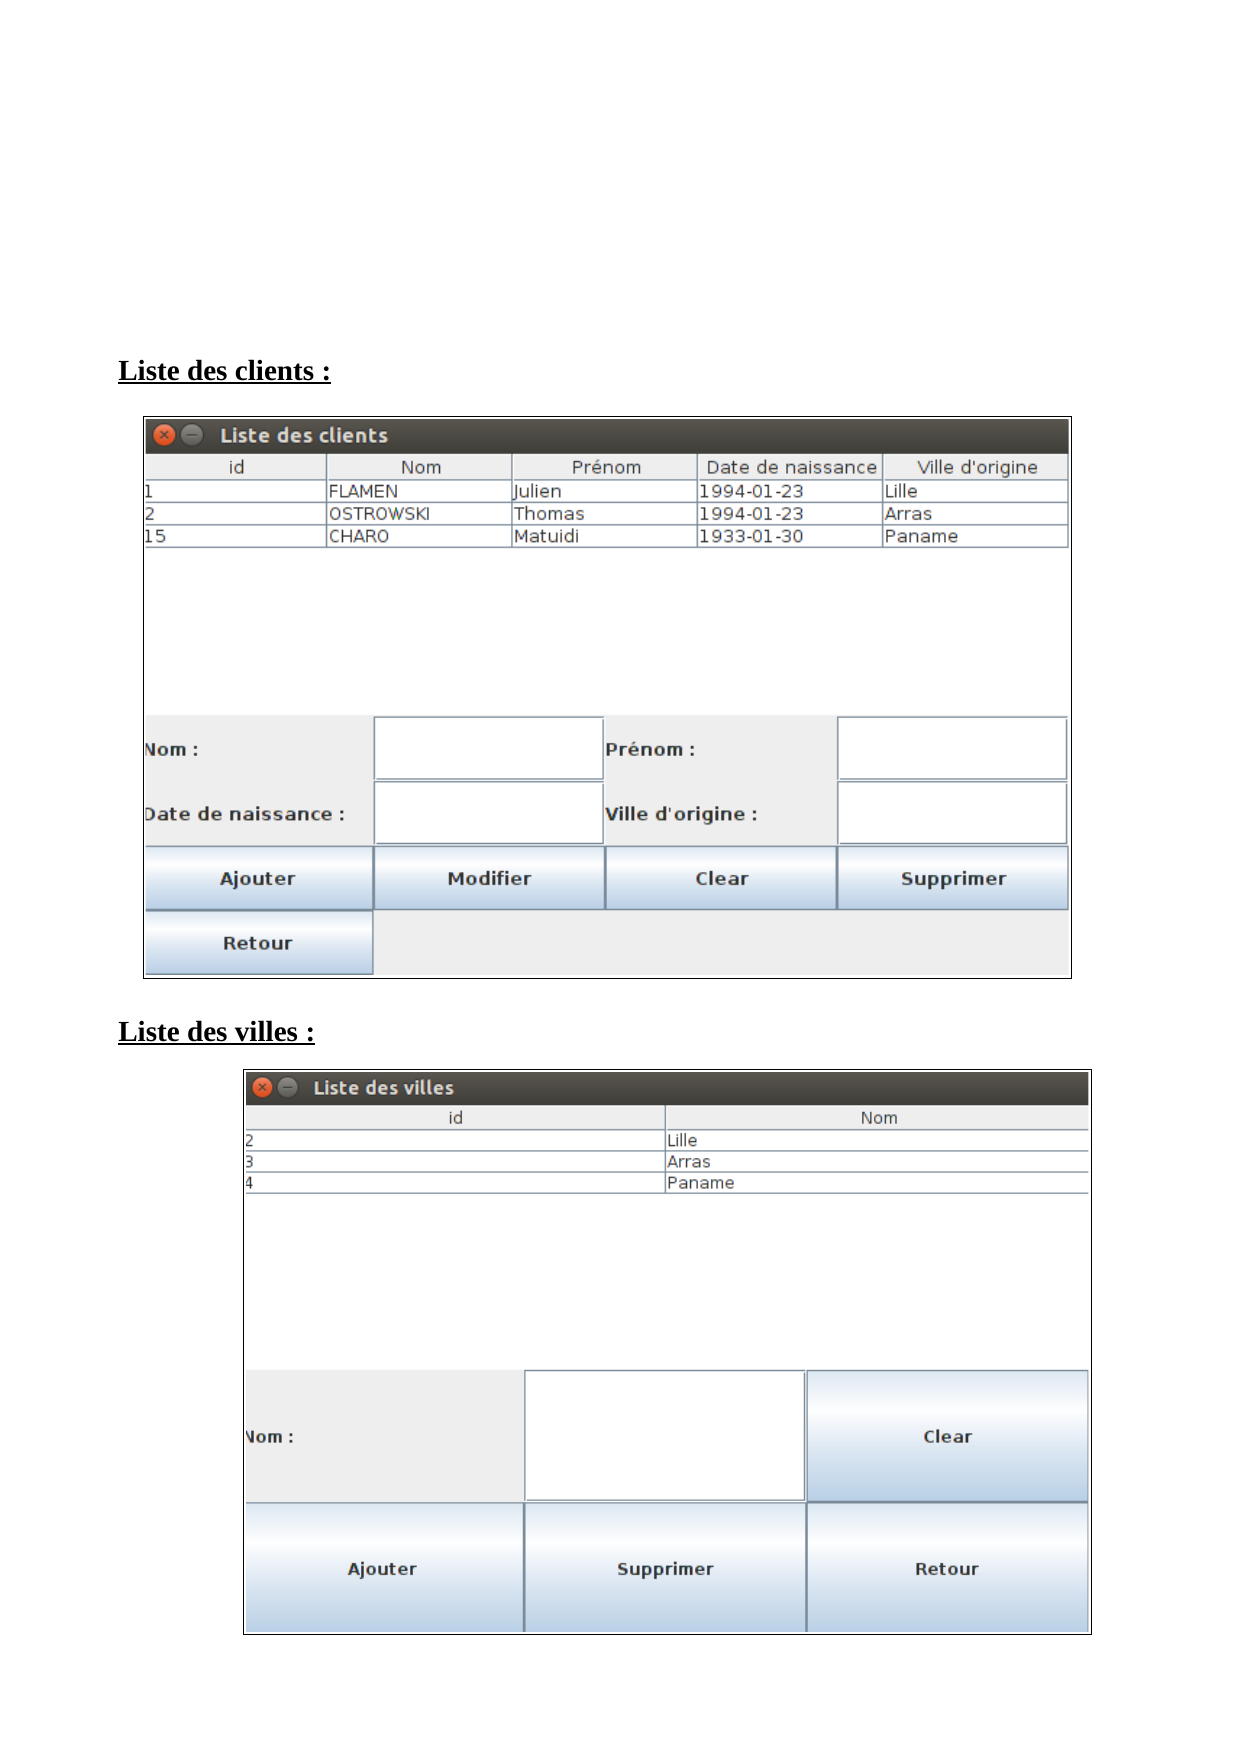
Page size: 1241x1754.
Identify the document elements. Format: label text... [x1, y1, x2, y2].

text Liste des clients : [118, 353, 1122, 386]
picture [145, 419, 1069, 975]
picture [246, 1072, 1089, 1632]
text Liste des villes : [118, 1014, 1122, 1048]
